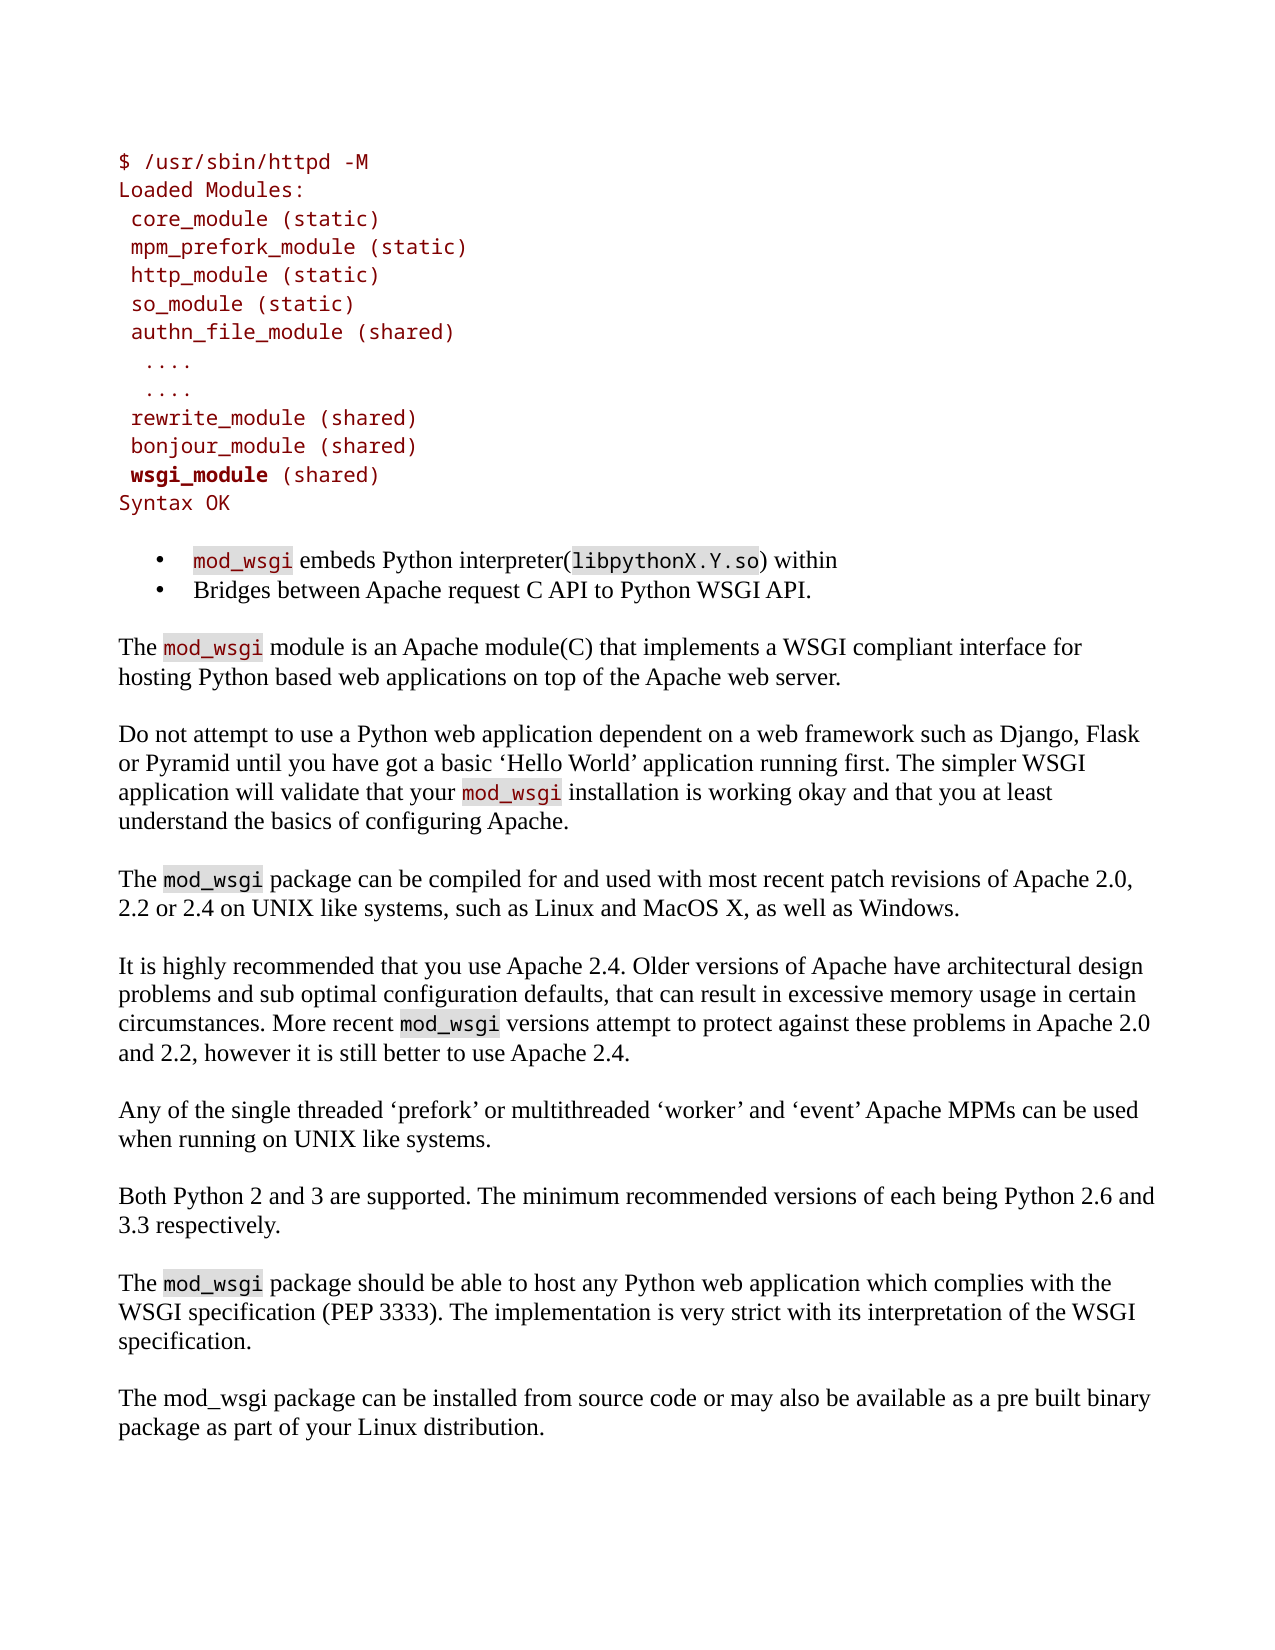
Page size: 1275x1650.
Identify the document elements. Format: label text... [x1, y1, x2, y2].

text so_module (static) [118, 289, 1157, 317]
text $ /usr/sbin/httpd -M [118, 147, 1157, 175]
text Syntax OK [118, 488, 1157, 517]
text The mod_wsgi module is an Apache module(C) that implements a WSGI compliant interface for hosting Python based web applications on top of the Apache web server. [118, 632, 1157, 691]
text It is highly recommended that you use Apache 2.4. Older versions of Apache have architectural design problems and sub optimal configuration defaults, that can result in excessive memory usage in certain circumstances. More recent mod_wsgi versions attempt to protect against these problems in Apache 2.0 and 2.2, however it is still better to use Apache 2.4. [118, 951, 1157, 1066]
text Do not attempt to use a Python web application dependent on a web framework such as Django, Flask or Pyramid until you have got a basic ‘Hello World’ application running first. The simpler WSGI application will validate that your mod_wsgi installation is working okay and that you at least understand the basics of configuring Apache. [118, 719, 1157, 835]
text mpm_prefork_module (static) [118, 232, 1157, 261]
text Any of the single threaded ‘prefork’ or multithreaded ‘worker’ and ‘event’ Apache MPMs can be used when running on UNIX like systems. [118, 1095, 1157, 1153]
text .... [118, 346, 1157, 374]
text Both Python 2 and 3 are supported. The minimum recommended versions of each being Python 2.6 and 3.3 respectively. [118, 1181, 1157, 1239]
text http_module (static) [118, 261, 1157, 289]
text authn_file_module (shared) [118, 317, 1157, 346]
list mod_wsgi embeds Python interpreter(libpythonX.Y.so) within [156, 545, 1157, 575]
list Bridges between Apache request C API to Python WSGI API. [156, 575, 1157, 603]
text The mod_wsgi package should be able to host any Python web application which complies with the WSGI specification (PEP 3333). The implementation is very strict with its interpretation of the WSGI specification. [118, 1268, 1157, 1355]
text rewrite_module (shared) [118, 403, 1157, 431]
text bonjour_module (shared) [118, 431, 1157, 460]
text Loaded Modules: [118, 175, 1157, 204]
text .... [118, 374, 1157, 403]
text core_module (static) [118, 204, 1157, 232]
text The mod_wsgi package can be installed from source code or may also be available as a pre built binary package as part of your Linux distribution. [118, 1383, 1157, 1441]
text wsgi_module (shared) [118, 460, 1157, 488]
text The mod_wsgi package can be compiled for and used with most recent patch revisions of Apache 2.0, 2.2 or 2.4 on UNIX like systems, such as Linux and MacOS X, as well as Windows. [118, 864, 1157, 922]
